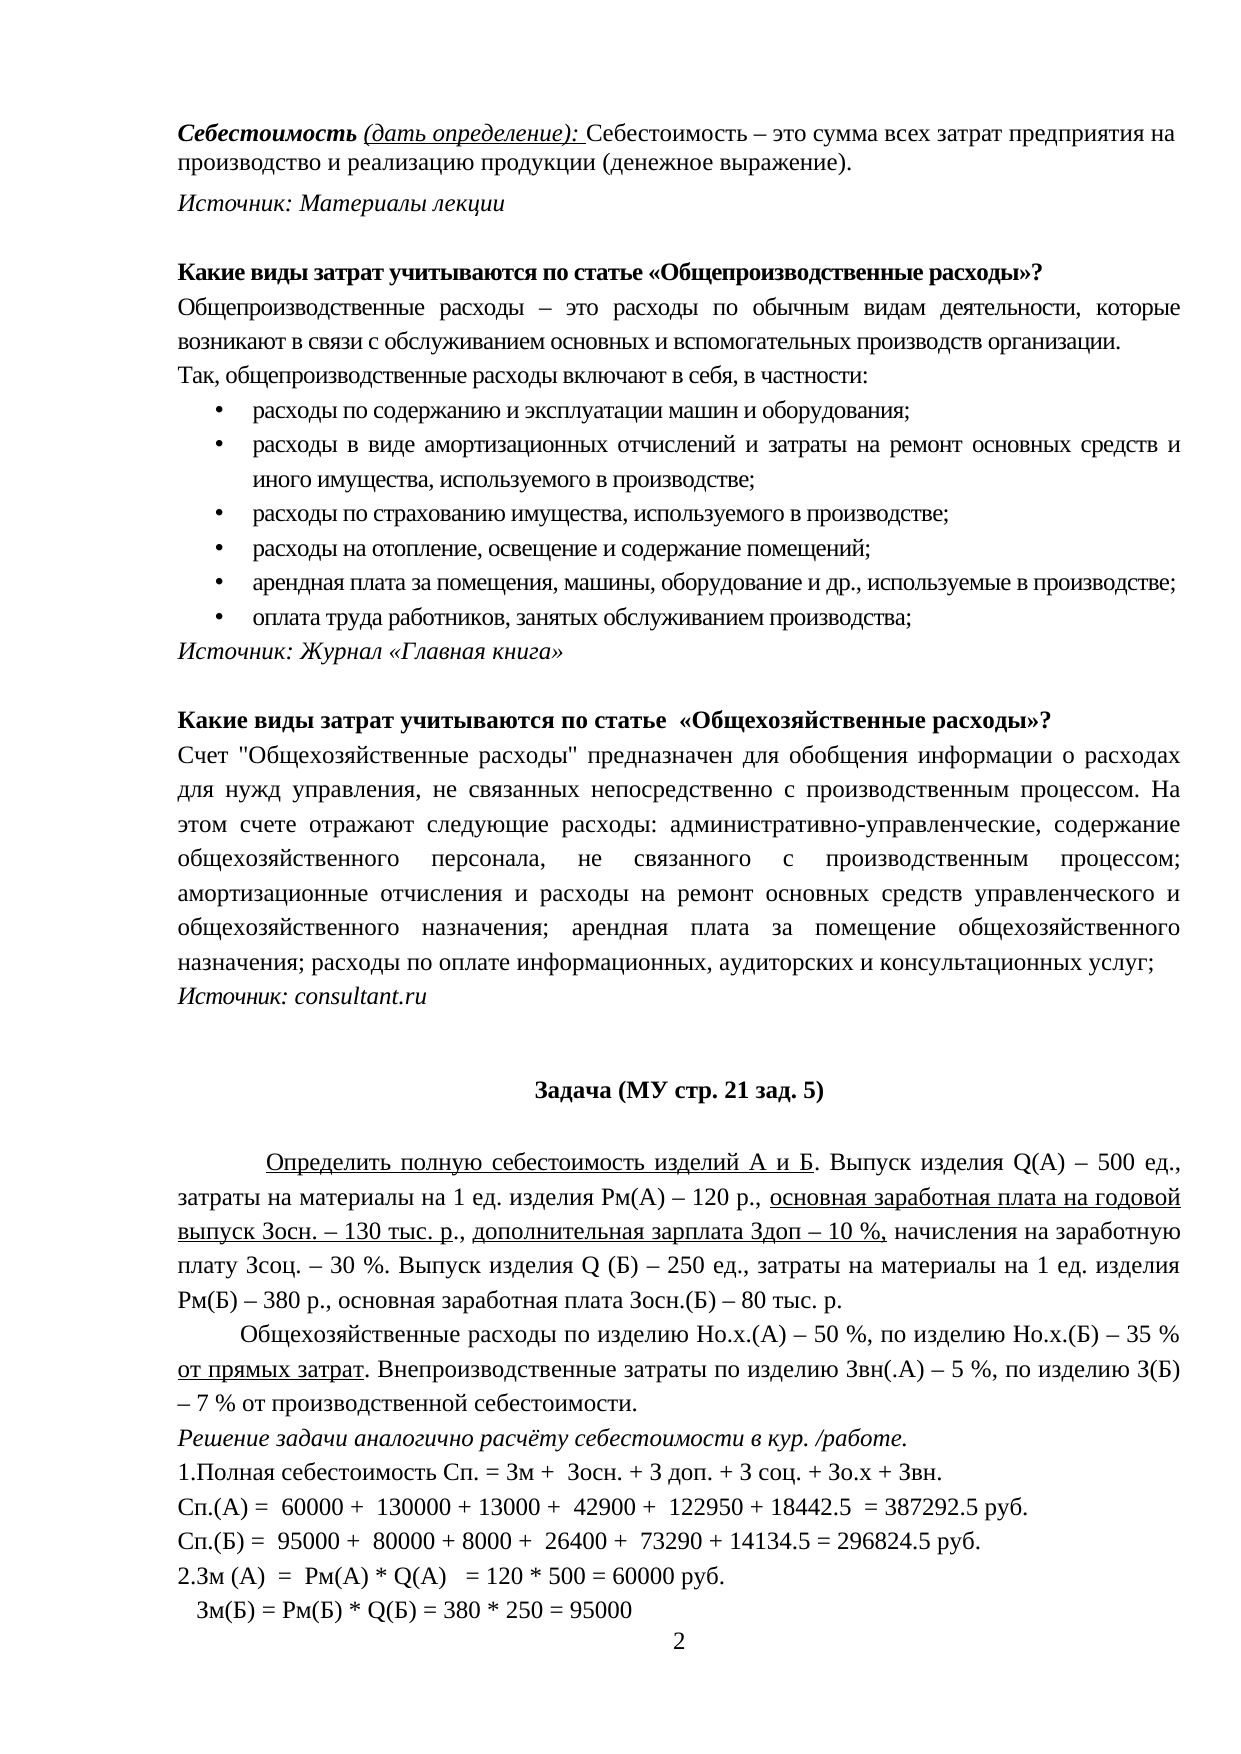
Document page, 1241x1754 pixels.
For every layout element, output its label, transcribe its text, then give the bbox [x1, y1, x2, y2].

text Сп.(А) = 60000 + 130000 + 13000 + 42900 + 122950 + 18442.5 = 387292.5 руб. [177, 1492, 1181, 1521]
text Какие виды затрат учитываются по статье «Общепроизводственные расходы»? [177, 257, 1181, 286]
text Сп.(Б) = 95000 + 80000 + 8000 + 26400 + 73290 + 14134.5 = 296824.5 руб. [177, 1526, 1181, 1555]
list арендная плата за помещения, машины, оборудование и др., используемые в производстве; [215, 567, 1181, 596]
list оплата труда работников, занятых обслуживанием производства; [215, 602, 1181, 631]
text Задача (МУ стр. 21 зад. 5) [177, 1075, 1181, 1104]
text 1.Полная себестоимость Сп. = Зм + Зосн. + З доп. + З соц. + Зо.х + Звн. [177, 1457, 1181, 1486]
text Источник: Журнал «Главная книга» [177, 636, 1181, 665]
text Общехозяйственные расходы по изделию Но.х.(А) – 50 %, по изделию Но.х.(Б) – 35 % от прямых затрат. Внепроизводственные затраты по изделию Звн(.А) – 5 %, по изделию З(Б) – 7 % от производственной себестоимости. [177, 1319, 1181, 1417]
text Общепроизводственные расходы – это расходы по обычным видам деятельности, которые возникают в связи с обслуживанием основных и вспомогательных производств организации. [177, 292, 1181, 355]
text Себестоимость (дать определение): Себестоимость – это сумма всех затрат предприятия на производство и реализацию продукции (денежное выражение). [177, 118, 1181, 176]
text Счет "Общехозяйственные расходы" предназначен для обобщения информации о расходах для нужд управления, не связанных непосредственно с производственным процессом. На этом счете отражают следующие расходы: административно-управленческие, содержание общехозяйственного персонала, не связанного с производственным процессом; амортизационные отчисления и расходы на ремонт основных средств управленческого и общехозяйственного назначения; арендная плата за помещение общехозяйственного назначения; расходы по оплате информационных, аудиторских и консультационных услуг; [177, 740, 1181, 975]
text Какие виды затрат учитываются по статье «Общехозяйственные расходы»? [177, 705, 1181, 734]
text Зм(Б) = Рм(Б) * Q(Б) = 380 * 250 = 95000 [177, 1595, 1181, 1624]
text Определить полную себестоимость изделий А и Б. Выпуск изделия Q(А) – 500 ед., затраты на материалы на 1 ед. изделия Рм(А) – 120 р., основная заработная плата на годовой выпуск Зосн. – 130 тыс. р., дополнительная зарплата Здоп – 10 %, начисления на заработную плату Зсоц. – 30 %. Выпуск изделия Q (Б) – 250 ед., затраты на материалы на 1 ед. изделия Рм(Б) – 380 р., основная заработная плата Зосн.(Б) – 80 тыс. р. [177, 1147, 1181, 1314]
list расходы по страхованию имущества, используемого в производстве; [215, 498, 1181, 527]
list расходы по содержанию и эксплуатации машин и оборудования; [215, 395, 1181, 424]
text Так, общепроизводственные расходы включают в себя, в частности: [177, 361, 1181, 389]
text Источник: consultant.ru [177, 981, 1181, 1010]
text Решение задачи аналогично расчёту себестоимости в кур. /работе. [177, 1423, 1181, 1452]
text Источник: Материалы лекции [177, 188, 1181, 217]
text 2.Зм (А) = Рм(A) * Q(А) = 120 * 500 = 60000 руб. [177, 1561, 1181, 1589]
list расходы на отопление, освещение и содержание помещений; [215, 533, 1181, 562]
list расходы в виде амортизационных отчислений и затраты на ремонт основных средств и иного имущества, используемого в производстве; [215, 429, 1181, 493]
